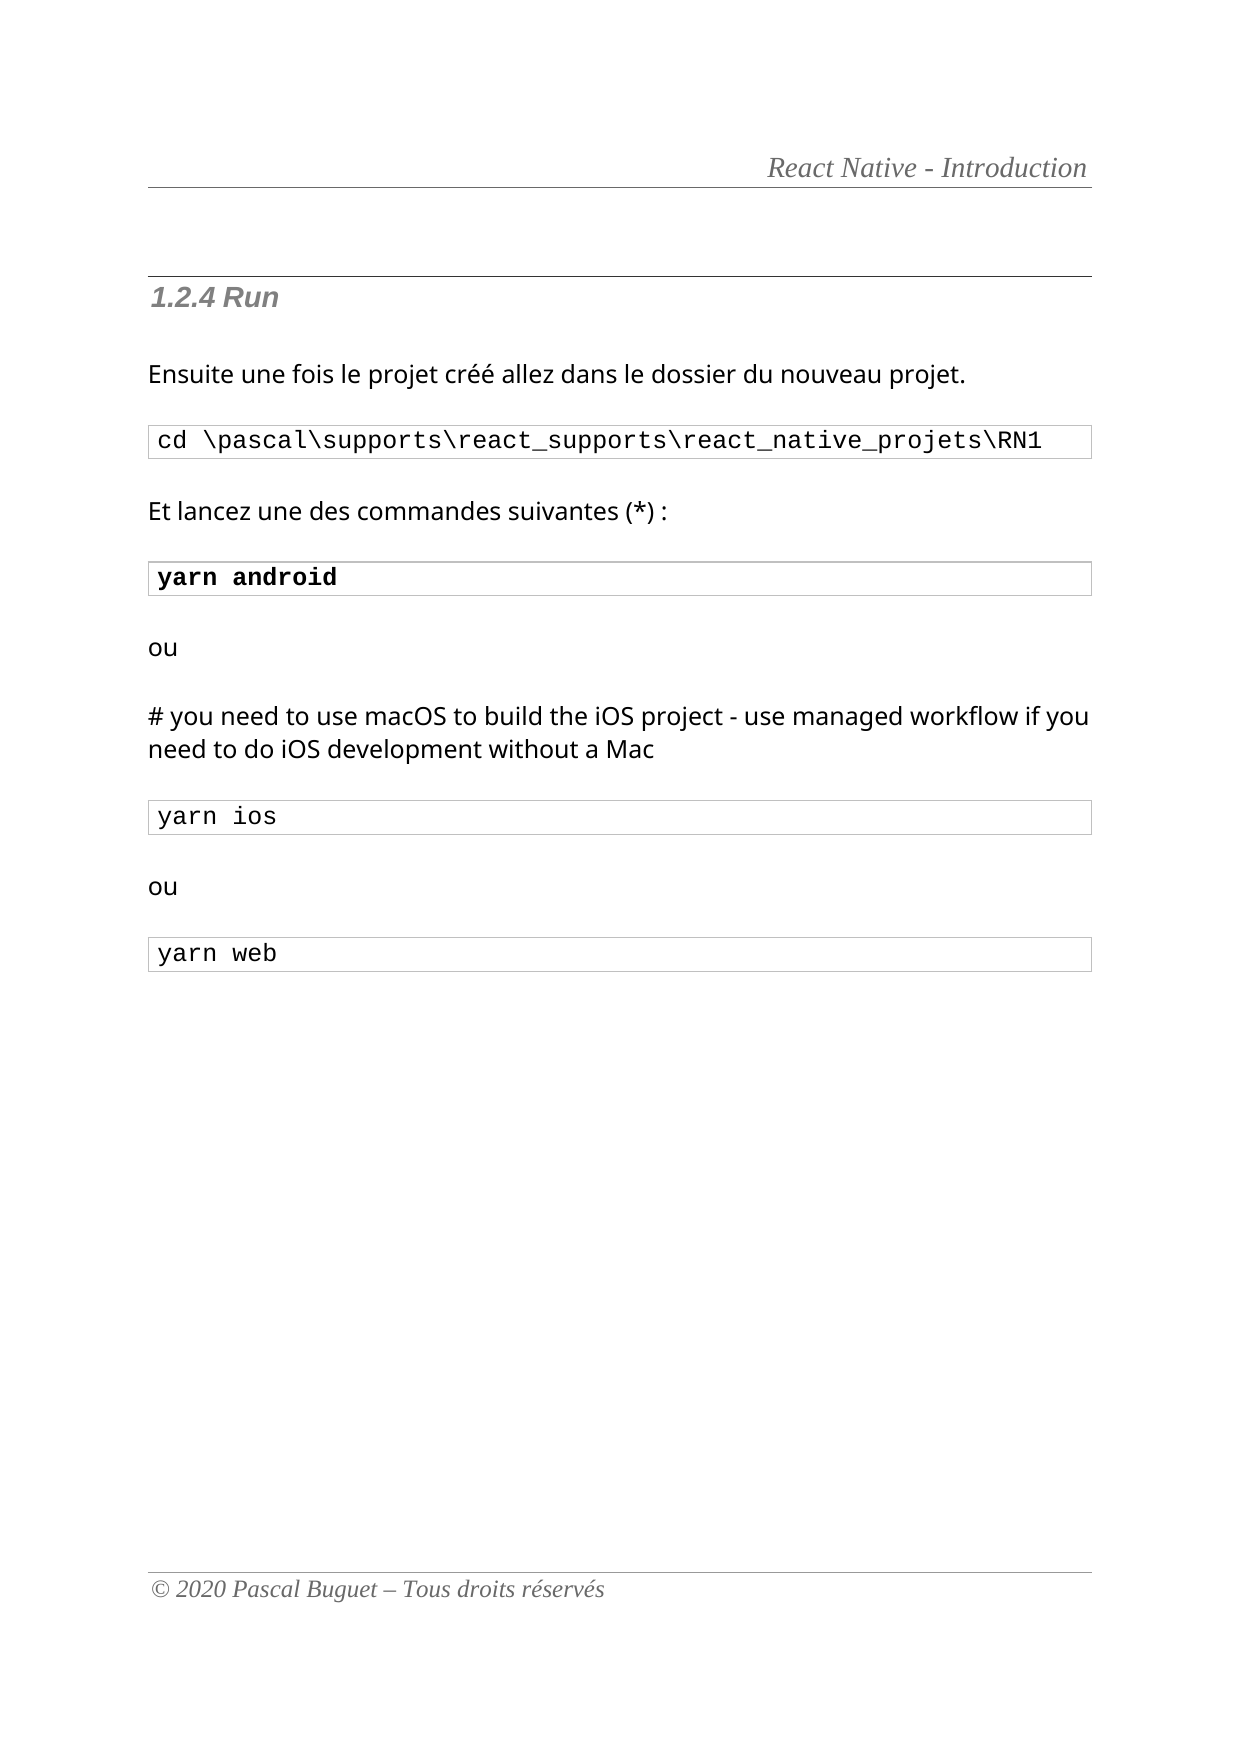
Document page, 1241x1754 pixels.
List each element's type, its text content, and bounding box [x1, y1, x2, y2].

text cd \pascal\supports\react_supports\react_native_projets\RN1 [149, 426, 1091, 458]
text ou [148, 869, 1092, 903]
subtitle Run [148, 277, 1092, 316]
text Et lancez une des commandes suivantes (*) : [148, 493, 1092, 527]
text yarn web [149, 938, 1091, 971]
text yarn android [149, 563, 1091, 595]
text yarn ios [149, 801, 1091, 834]
text # you need to use macOS to build the iOS project - use managed workflow if you need to do iOS development without a Mac [148, 698, 1092, 766]
text Ensuite une fois le projet créé allez dans le dossier du nouveau projet. [148, 356, 1092, 391]
text ou [148, 630, 1092, 664]
